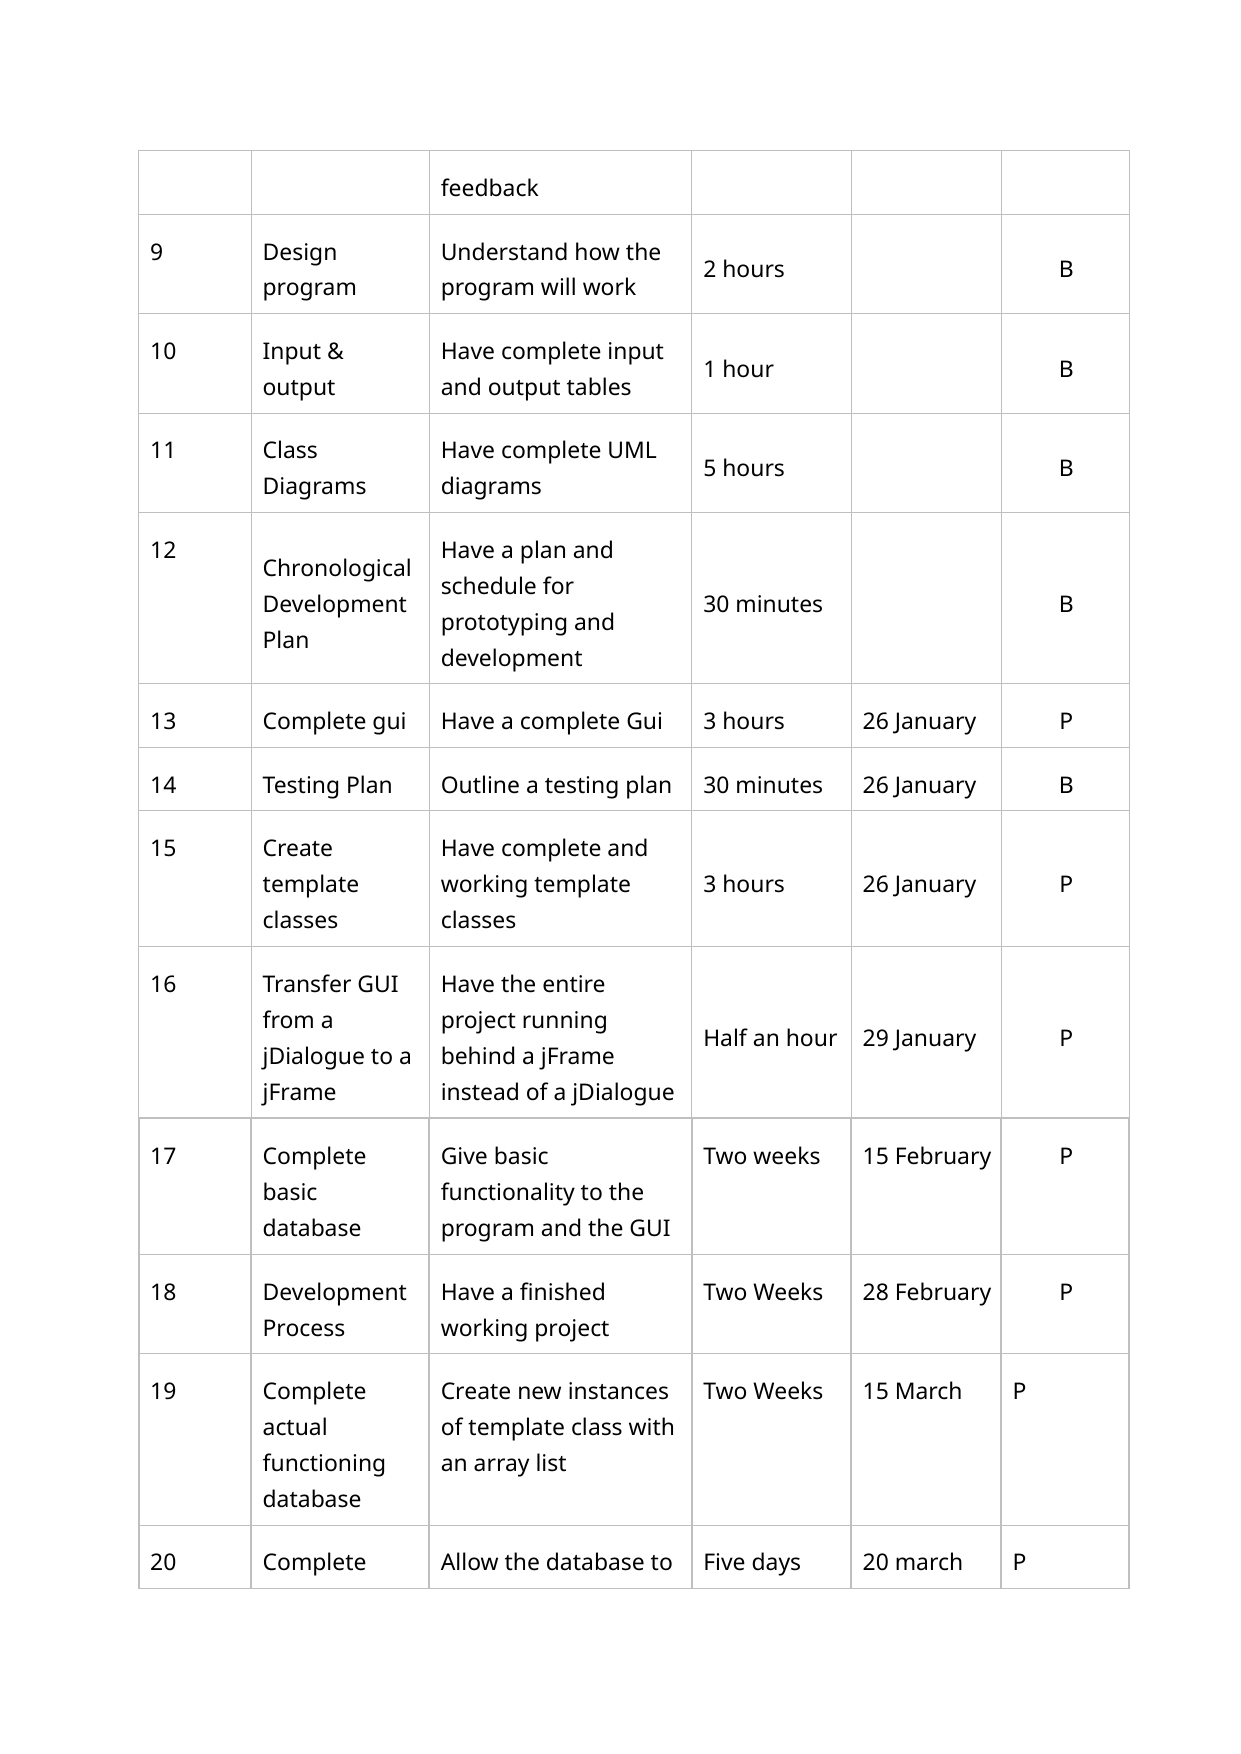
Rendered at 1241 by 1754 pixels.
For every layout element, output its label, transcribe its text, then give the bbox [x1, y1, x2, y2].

table_cell B [1002, 513, 1129, 683]
table_cell 10 [139, 314, 251, 412]
table_cell Two weeks [693, 1119, 850, 1254]
table_cell P [1002, 1354, 1128, 1524]
table_cell Have a plan and schedule for prototyping and development [430, 513, 691, 683]
table_cell 18 [140, 1255, 250, 1353]
table_cell [852, 215, 1001, 313]
table_cell Complete basic database [252, 1119, 428, 1254]
table_cell Chronological Development Plan [252, 513, 429, 683]
table_cell 11 [139, 414, 251, 512]
table_cell Have a finished working project [430, 1255, 691, 1353]
table_cell Complete actual functioning database [252, 1354, 428, 1524]
table_cell 12 [139, 513, 251, 683]
table_cell [852, 513, 1001, 683]
table_cell 15 February [852, 1119, 1000, 1254]
table_cell 30 minutes [692, 513, 851, 683]
table_cell Design program [252, 215, 429, 313]
table_cell 3 hours [692, 684, 851, 747]
table_cell Two Weeks [693, 1354, 850, 1524]
table_cell Create template classes [252, 811, 429, 946]
table_cell Five days [693, 1526, 850, 1588]
table_cell 16 [139, 947, 251, 1117]
table_cell [252, 151, 429, 213]
table_cell 26 January [852, 748, 1001, 810]
table_cell B [1002, 748, 1129, 810]
table_cell Input & output [252, 314, 429, 412]
table_cell 15 March [852, 1354, 1000, 1524]
table_cell feedback [430, 151, 691, 213]
table_cell P [1002, 947, 1129, 1117]
table_cell [852, 414, 1001, 512]
table_cell P [1002, 811, 1129, 946]
table_cell Have a complete Gui [430, 684, 691, 747]
table_cell Development Process [252, 1255, 428, 1353]
table_cell 28 February [852, 1255, 1000, 1353]
table_cell 17 [140, 1119, 250, 1254]
table_cell 26 January [852, 811, 1001, 946]
table_cell 20 march [852, 1526, 1000, 1588]
table_cell Half an hour [692, 947, 851, 1117]
table_cell Testing Plan [252, 748, 429, 810]
table_cell B [1002, 314, 1129, 412]
table_cell Two Weeks [693, 1255, 850, 1353]
table_cell [852, 151, 1001, 213]
table_cell Have the entire project running behind a jFrame instead of a jDialogue [430, 947, 691, 1117]
table_cell Transfer GUI from a jDialogue to a jFrame [252, 947, 429, 1117]
table_cell 19 [140, 1354, 250, 1524]
table_cell 3 hours [692, 811, 851, 946]
table_cell P [1002, 1119, 1128, 1254]
table_cell [139, 151, 251, 213]
table_cell B [1002, 414, 1129, 512]
table_cell [852, 314, 1001, 412]
table_cell Outline a testing plan [430, 748, 691, 810]
table_cell Complete [252, 1526, 428, 1588]
table_cell B [1002, 215, 1129, 313]
table_cell 13 [139, 684, 251, 747]
table_cell [692, 151, 851, 213]
table_cell [1002, 151, 1129, 213]
table_cell 1 hour [692, 314, 851, 412]
table_cell Complete gui [252, 684, 429, 747]
table_cell P [1002, 1255, 1128, 1353]
table_cell P [1002, 1526, 1128, 1588]
table_cell Have complete UML diagrams [430, 414, 691, 512]
table_cell Have complete input and output tables [430, 314, 691, 412]
table_cell 15 [139, 811, 251, 946]
table_cell 30 minutes [692, 748, 851, 810]
table_cell Class Diagrams [252, 414, 429, 512]
table_cell 29 January [852, 947, 1001, 1117]
table_cell 14 [139, 748, 251, 810]
table_cell Allow the database to [430, 1526, 691, 1588]
table_cell 26 January [852, 684, 1001, 747]
table_cell Understand how the program will work [430, 215, 691, 313]
table_cell P [1002, 684, 1129, 747]
table_cell 20 [140, 1526, 250, 1588]
table_cell 9 [139, 215, 251, 313]
table_cell Create new instances of template class with an array list [430, 1354, 691, 1524]
table_cell 5 hours [692, 414, 851, 512]
table_cell 2 hours [692, 215, 851, 313]
table_cell Have complete and working template classes [430, 811, 691, 946]
table_cell Give basic functionality to the program and the GUI [430, 1119, 691, 1254]
